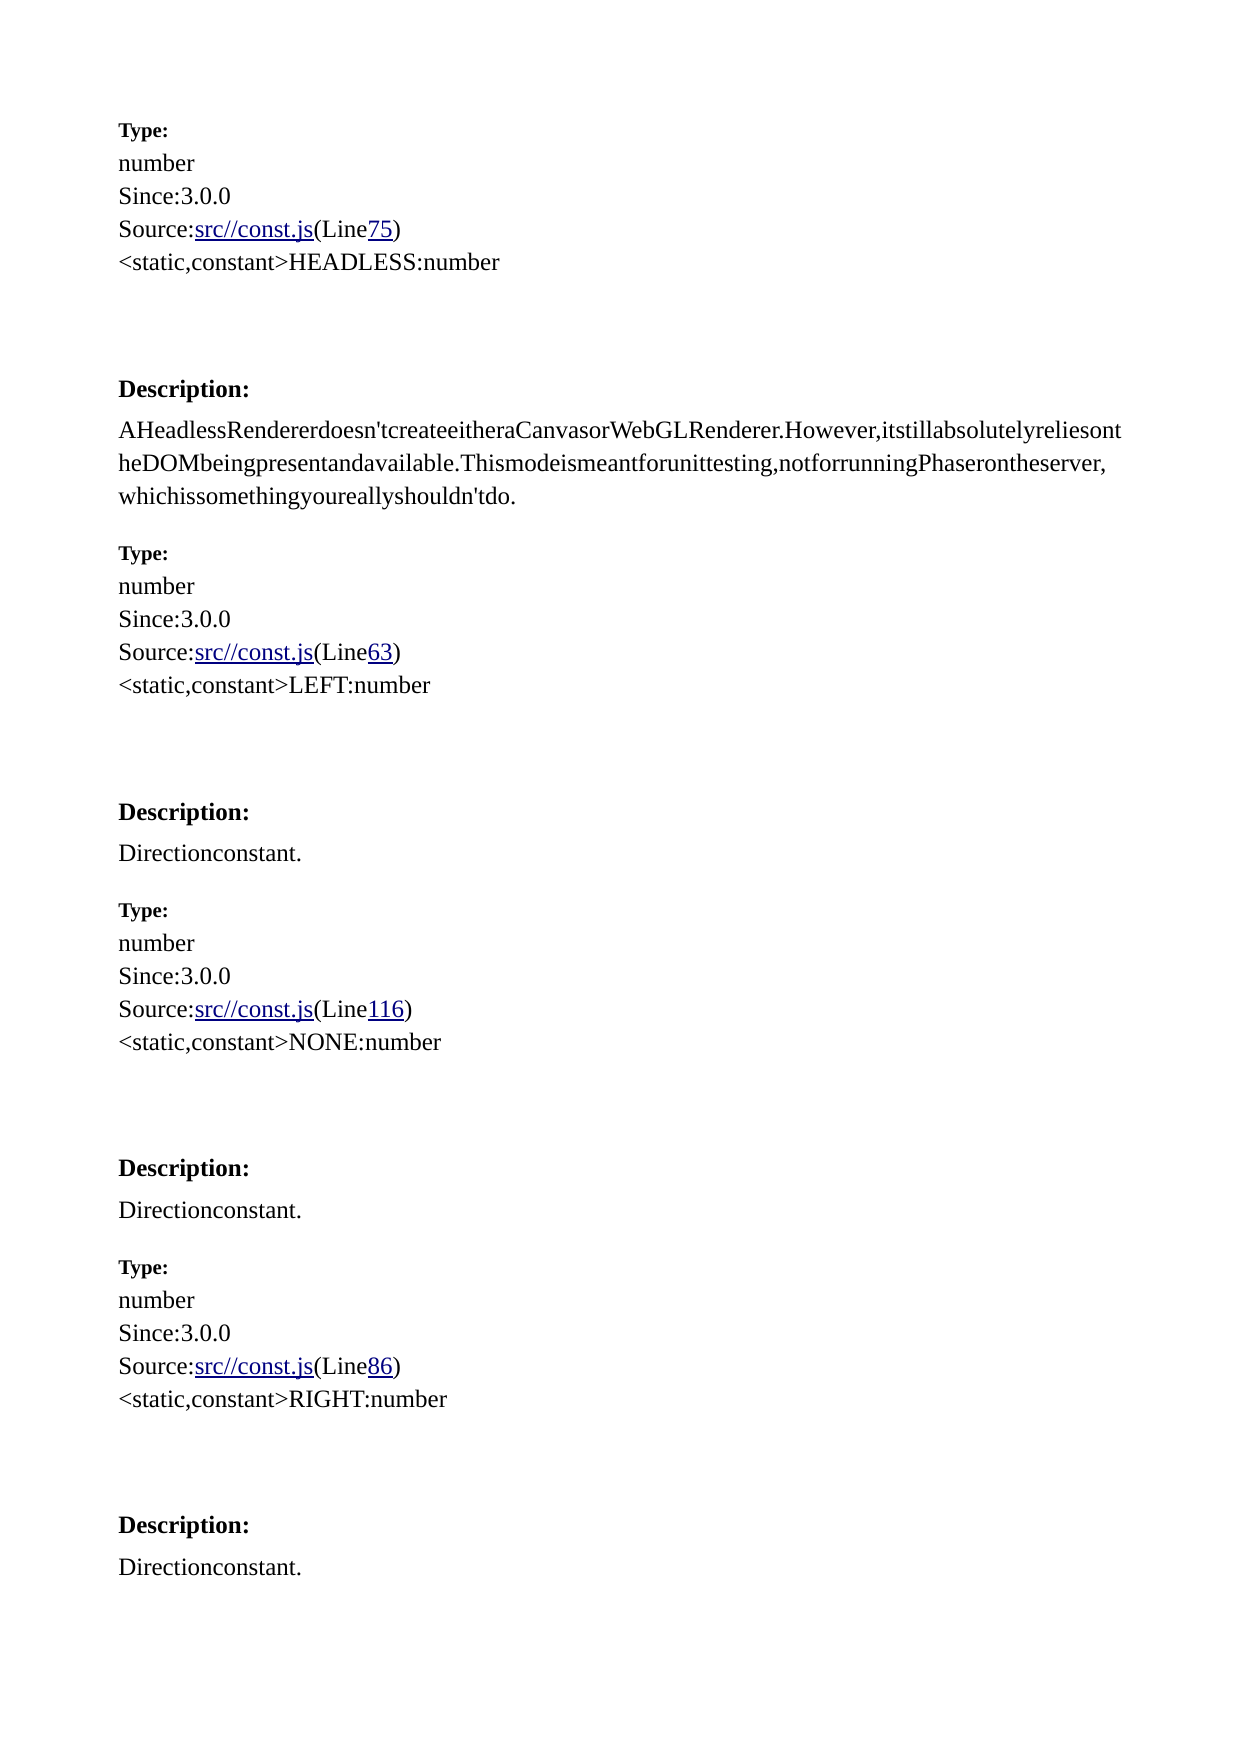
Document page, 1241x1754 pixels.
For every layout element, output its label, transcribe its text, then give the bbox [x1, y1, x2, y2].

text number [118, 571, 1122, 600]
subtitle Description: [118, 1153, 1122, 1182]
text number [118, 148, 1122, 177]
text Directionconstant. [118, 1195, 1122, 1223]
text Source:src//const.js(Line116) [118, 994, 1122, 1023]
text Since:3.0.0 [118, 961, 1122, 990]
text AHeadlessRendererdoesn'tcreateeitheraCanvasorWebGLRenderer.However,itstillabsolutelyreliesontheDOMbeingpresentandavailable.Thismodeismeantforunittesting,notforrunningPhaserontheserver,whichissomethingyoureallyshouldn'tdo. [118, 415, 1122, 510]
text number [118, 1285, 1122, 1314]
subtitle Description: [118, 797, 1122, 825]
text Source:src//const.js(Line75) [118, 214, 1122, 243]
text Directionconstant. [118, 1552, 1122, 1580]
text number [118, 928, 1122, 957]
text <static,constant>HEADLESS:number [118, 247, 1122, 276]
subtitle Type: [118, 1255, 1122, 1279]
subtitle Type: [118, 118, 1122, 142]
text Since:3.0.0 [118, 1318, 1122, 1347]
subtitle Type: [118, 898, 1122, 922]
text <static,constant>RIGHT:number [118, 1384, 1122, 1413]
subtitle Description: [118, 374, 1122, 402]
subtitle Description: [118, 1510, 1122, 1539]
subtitle Type: [118, 541, 1122, 565]
text Since:3.0.0 [118, 604, 1122, 633]
text Directionconstant. [118, 838, 1122, 867]
text <static,constant>NONE:number [118, 1027, 1122, 1056]
text Since:3.0.0 [118, 181, 1122, 210]
text Source:src//const.js(Line63) [118, 637, 1122, 666]
text <static,constant>LEFT:number [118, 670, 1122, 699]
text Source:src//const.js(Line86) [118, 1351, 1122, 1380]
